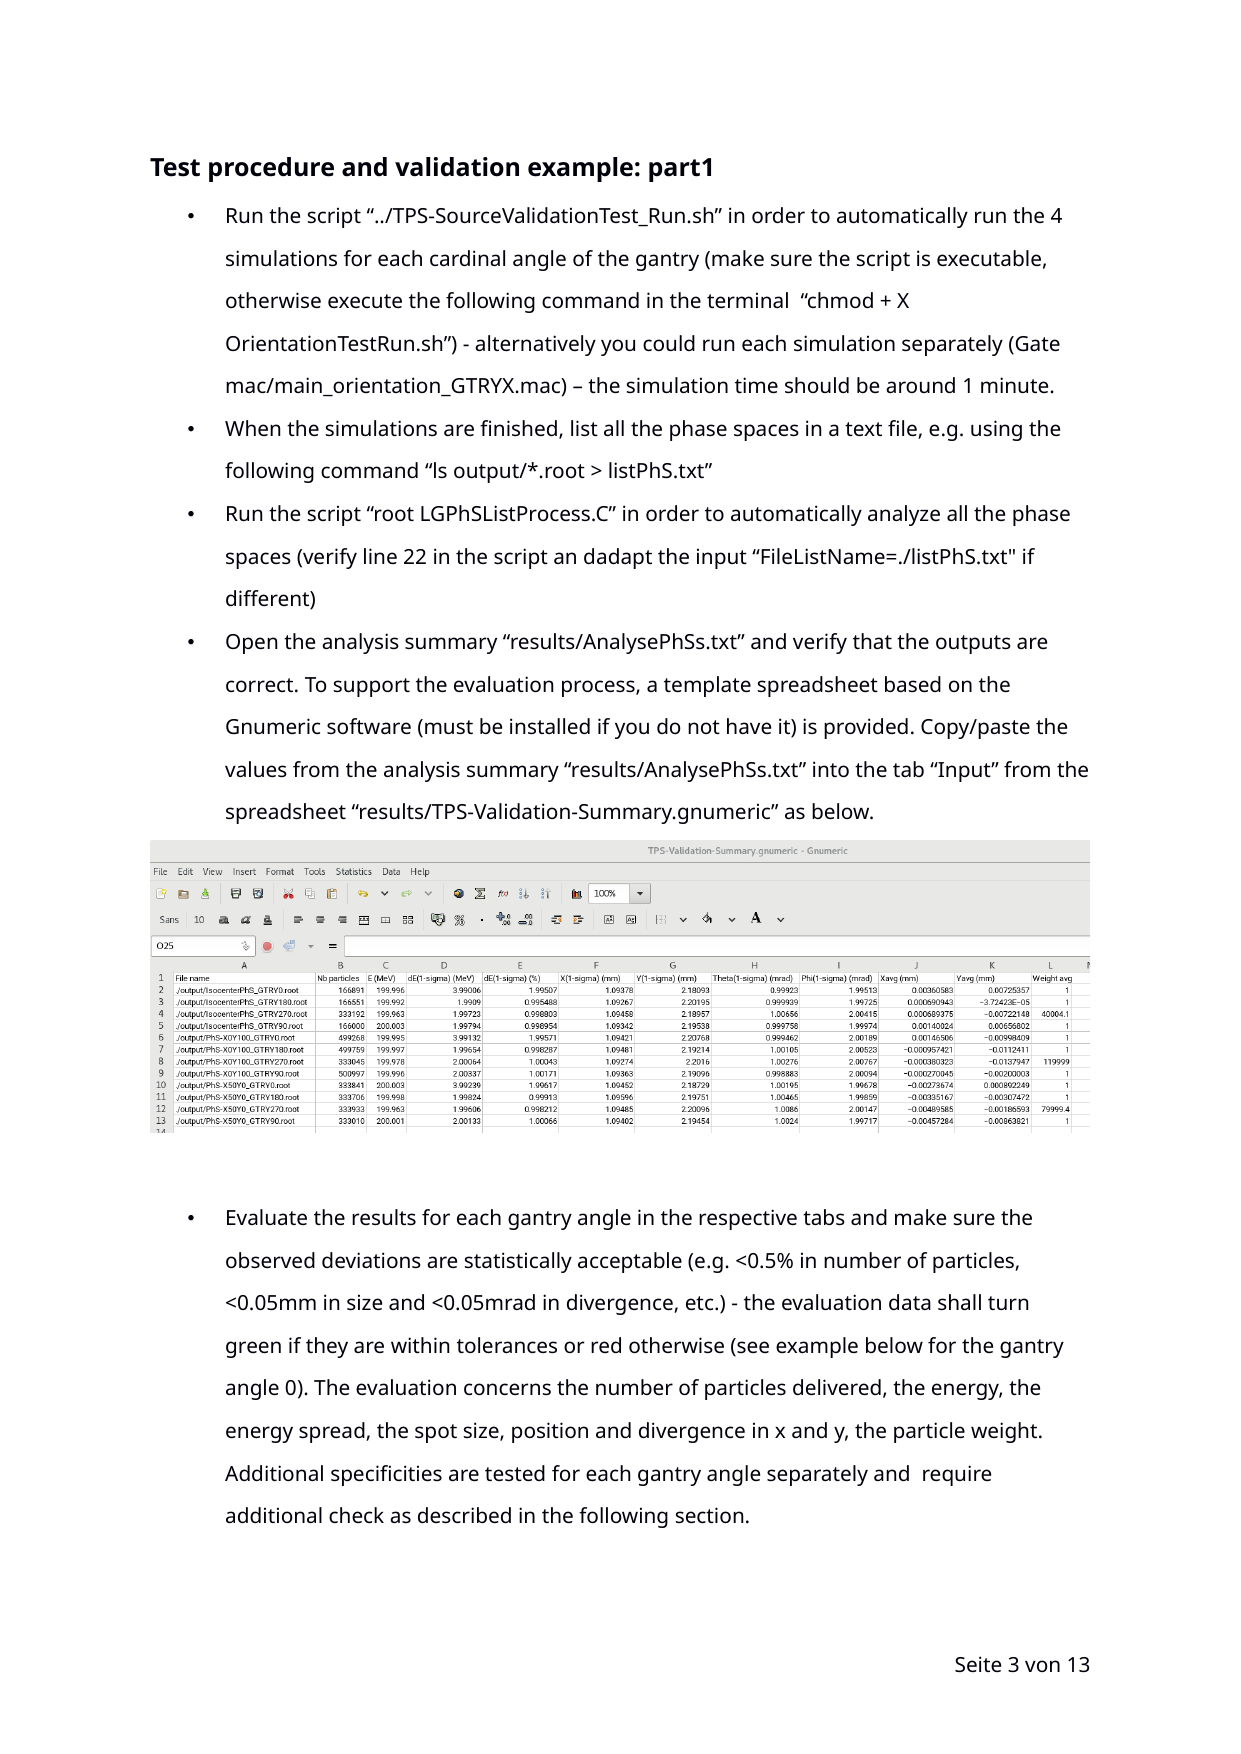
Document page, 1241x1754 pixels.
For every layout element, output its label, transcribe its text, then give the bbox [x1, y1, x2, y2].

picture [150, 840, 1091, 1133]
list Test procedure and validation example: part1 [150, 150, 1090, 184]
list Open the analysis summary “results/AnalysePhSs.txt” and verify that the outputs are correct. To support the evaluation process, a template spreadsheet based on the Gnumeric software (must be installed if you do not have it) is provided. Copy/paste the values from the analysis summary “results/AnalysePhSs.txt” into the tab “Input” from the spreadsheet “results/TPS-Validation-Summary.gnumeric” as below. [187, 627, 1090, 826]
list When the simulations are finished, list all the phase spaces in a text file, e.g. using the following command “ls output/*.root > listPhS.txt” [187, 414, 1090, 485]
list Run the script “../TPS-SourceValidationTest_Run.sh” in order to automatically run the 4 simulations for each cardinal angle of the gantry (make sure the script is executable, otherwise execute the following command in the terminal “chmod + X OrientationTestRun.sh”) - alternatively you could run each simulation separately (Gate mac/main_orientation_GTRYX.mac) – the simulation time should be around 1 minute. [187, 201, 1090, 400]
list Evaluate the results for each gantry angle in the respective tabs and make sure the observed deviations are statistically acceptable (e.g. <0.5% in number of particles, <0.05mm in size and <0.05mrad in divergence, etc.) - the evaluation data shall turn green if they are within tolerances or red otherwise (see example below for the gantry angle 0). The evaluation concerns the number of particles delivered, the energy, the energy spread, the spot size, position and divergence in x and y, the particle weight. Additional specificities are tested for each gantry angle separately and require additional check as described in the following section. [187, 1203, 1090, 1530]
list Run the script “root LGPhSListProcess.C” in order to automatically analyze all the phase spaces (verify line 22 in the script an dadapt the input “FileListName=./listPhS.txt" if different) [187, 499, 1090, 613]
